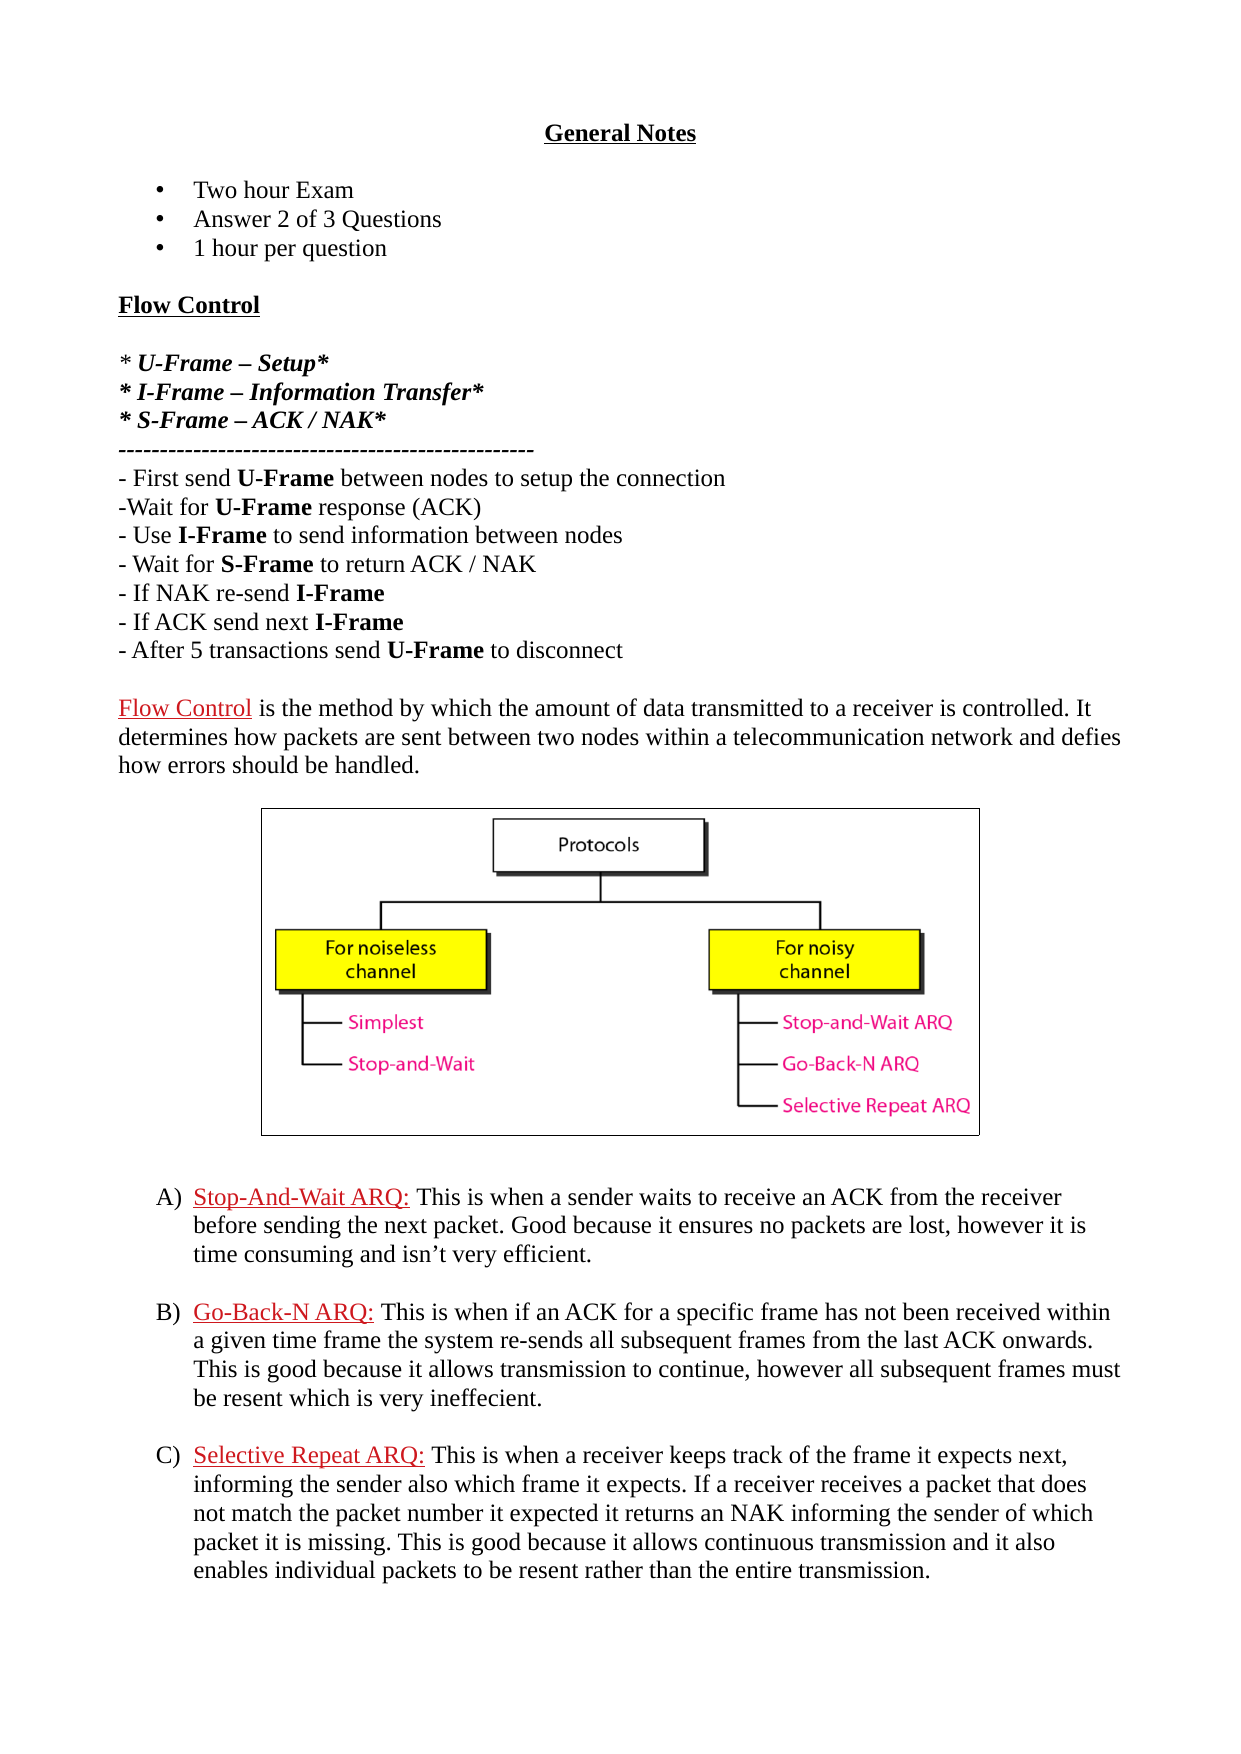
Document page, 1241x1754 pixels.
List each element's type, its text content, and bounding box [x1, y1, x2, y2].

text Flow Control is the method by which the amount of data transmitted to a receiver is controlled. It determines how packets are sent between two nodes within a telecommunication network and defies how errors should be handled. [118, 693, 1122, 779]
list 1 hour per question [156, 233, 1122, 262]
list Selective Repeat ARQ: This is when a receiver keeps track of the frame it expects next, informing the sender also which frame it expects. If a receiver receives a packet that does not match the packet number it expected it returns an NAK informing the sender of which packet it is missing. This is good because it allows continuous transmission and it also enables individual packets to be resent rather than the entire transmission. [156, 1441, 1122, 1584]
text - First send U-Frame between nodes to setup the connection [118, 463, 1122, 492]
list Stop-And-Wait ARQ: This is when a sender waits to receive an ACK from the receiver before sending the next packet. Good because it ensures no packets are lost, however it is time consuming and isn’t very efficient. [156, 1182, 1122, 1268]
text * U-Frame – Setup* [118, 348, 1122, 377]
picture [263, 811, 977, 1132]
list Answer 2 of 3 Questions [156, 204, 1122, 233]
text - After 5 transactions send U-Frame to disconnect [118, 636, 1122, 664]
text -Wait for U-Frame response (ACK) [118, 492, 1122, 521]
text - Wait for S-Frame to return ACK / NAK [118, 549, 1122, 578]
text * I-Frame – Information Transfer* [118, 377, 1122, 406]
list Two hour Exam [156, 176, 1122, 204]
text General Notes [118, 118, 1122, 147]
text -------------------------------------------------- [118, 434, 1122, 463]
list Go-Back-N ARQ: This is when if an ACK for a specific frame has not been received within a given time frame the system re-sends all subsequent frames from the last ACK onwards. This is good because it allows transmission to continue, however all subsequent frames must be resent which is very ineffecient. [156, 1297, 1122, 1412]
text - If ACK send next I-Frame [118, 607, 1122, 636]
text Flow Control [118, 291, 1122, 319]
text - Use I-Frame to send information between nodes [118, 521, 1122, 549]
text * S-Frame – ACK / NAK* [118, 406, 1122, 434]
text - If NAK re-send I-Frame [118, 578, 1122, 607]
